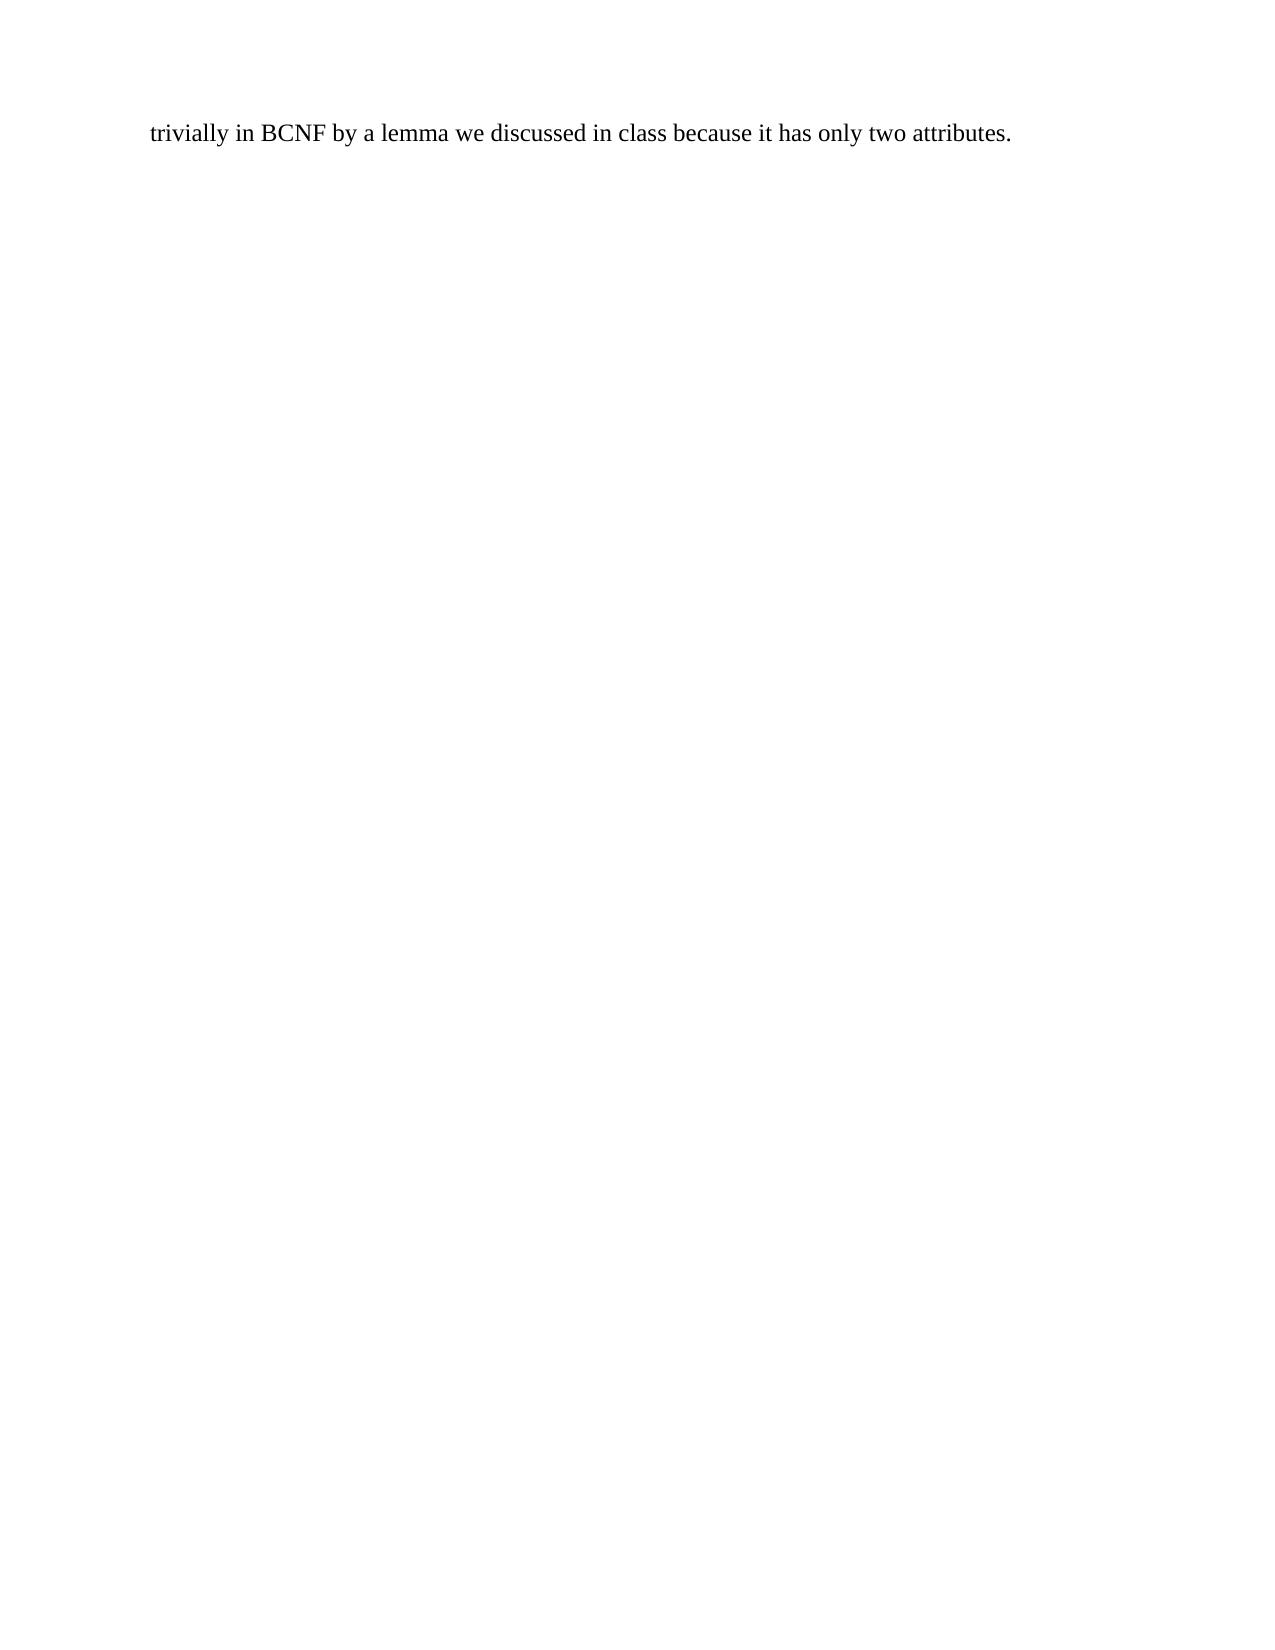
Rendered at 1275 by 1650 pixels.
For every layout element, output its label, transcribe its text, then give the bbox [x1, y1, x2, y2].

text trivially in BCNF by a lemma we discussed in class because it has only two attributes. [150, 118, 1157, 147]
